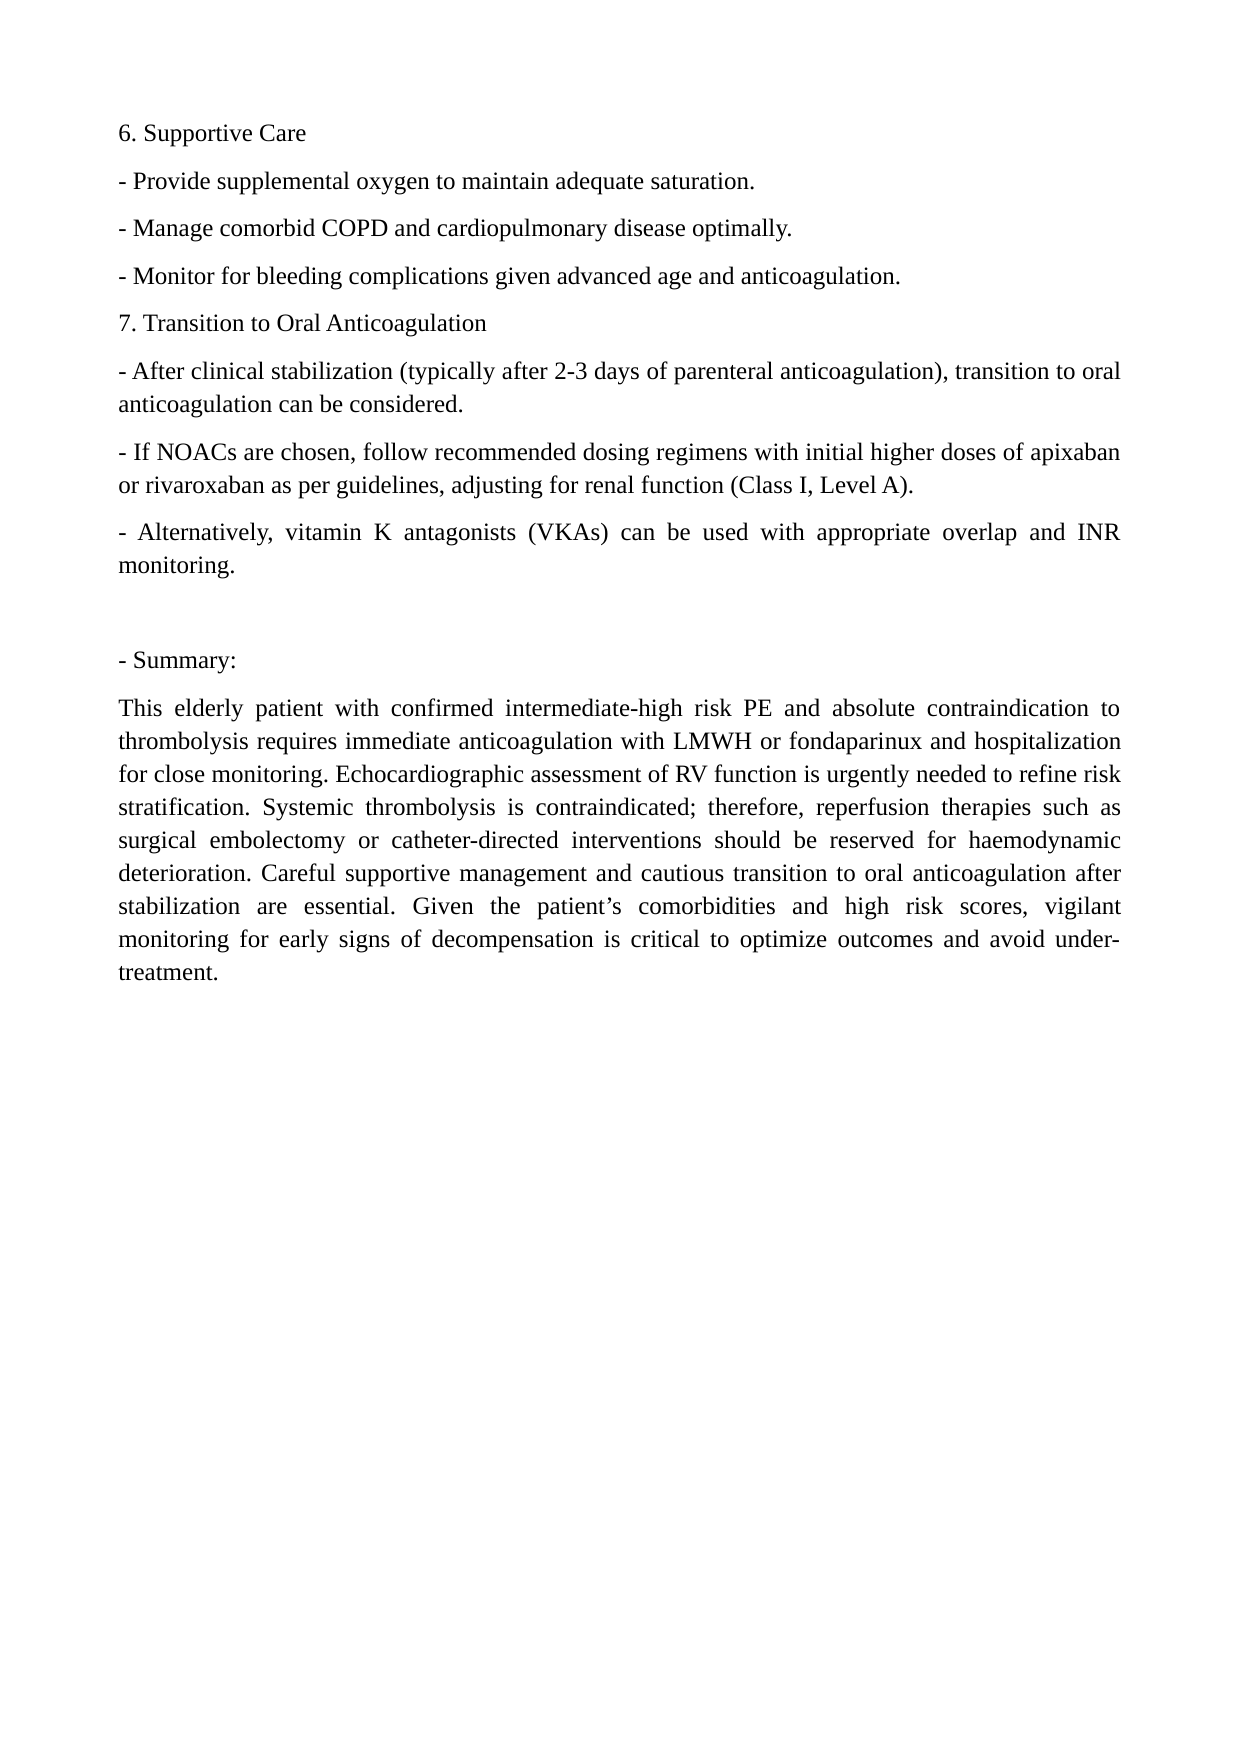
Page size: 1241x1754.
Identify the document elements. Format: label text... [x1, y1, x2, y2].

text 6. Supportive Care [118, 118, 1122, 147]
text - Manage comorbid COPD and cardiopulmonary disease optimally. [118, 213, 1122, 242]
text - If NOACs are chosen, follow recommended dosing regimens with initial higher doses of apixaban or rivaroxaban as per guidelines, adjusting for renal function (Class I, Level A). [118, 437, 1122, 498]
text - Summary: [118, 646, 1122, 674]
text This elderly patient with confirmed intermediate-high risk PE and absolute contraindication to thrombolysis requires immediate anticoagulation with LMWH or fondaparinux and hospitalization for close monitoring. Echocardiographic assessment of RV function is urgently needed to refine risk stratification. Systemic thrombolysis is contraindicated; therefore, reperfusion therapies such as surgical embolectomy or catheter-directed interventions should be reserved for haemodynamic deterioration. Careful supportive management and cautious transition to oral anticoagulation after stabilization are essential. Given the patient’s comorbidities and high risk scores, vigilant monitoring for early signs of decompensation is critical to optimize outcomes and avoid under-treatment. [118, 693, 1122, 986]
text - Provide supplemental oxygen to maintain adequate saturation. [118, 166, 1122, 194]
text - Alternatively, vitamin K antagonists (VKAs) can be used with appropriate overlap and INR monitoring. [118, 517, 1122, 579]
text - After clinical stabilization (typically after 2-3 days of parenteral anticoagulation), transition to oral anticoagulation can be considered. [118, 356, 1122, 418]
text 7. Transition to Oral Anticoagulation [118, 308, 1122, 337]
text - Monitor for bleeding complications given advanced age and anticoagulation. [118, 261, 1122, 290]
